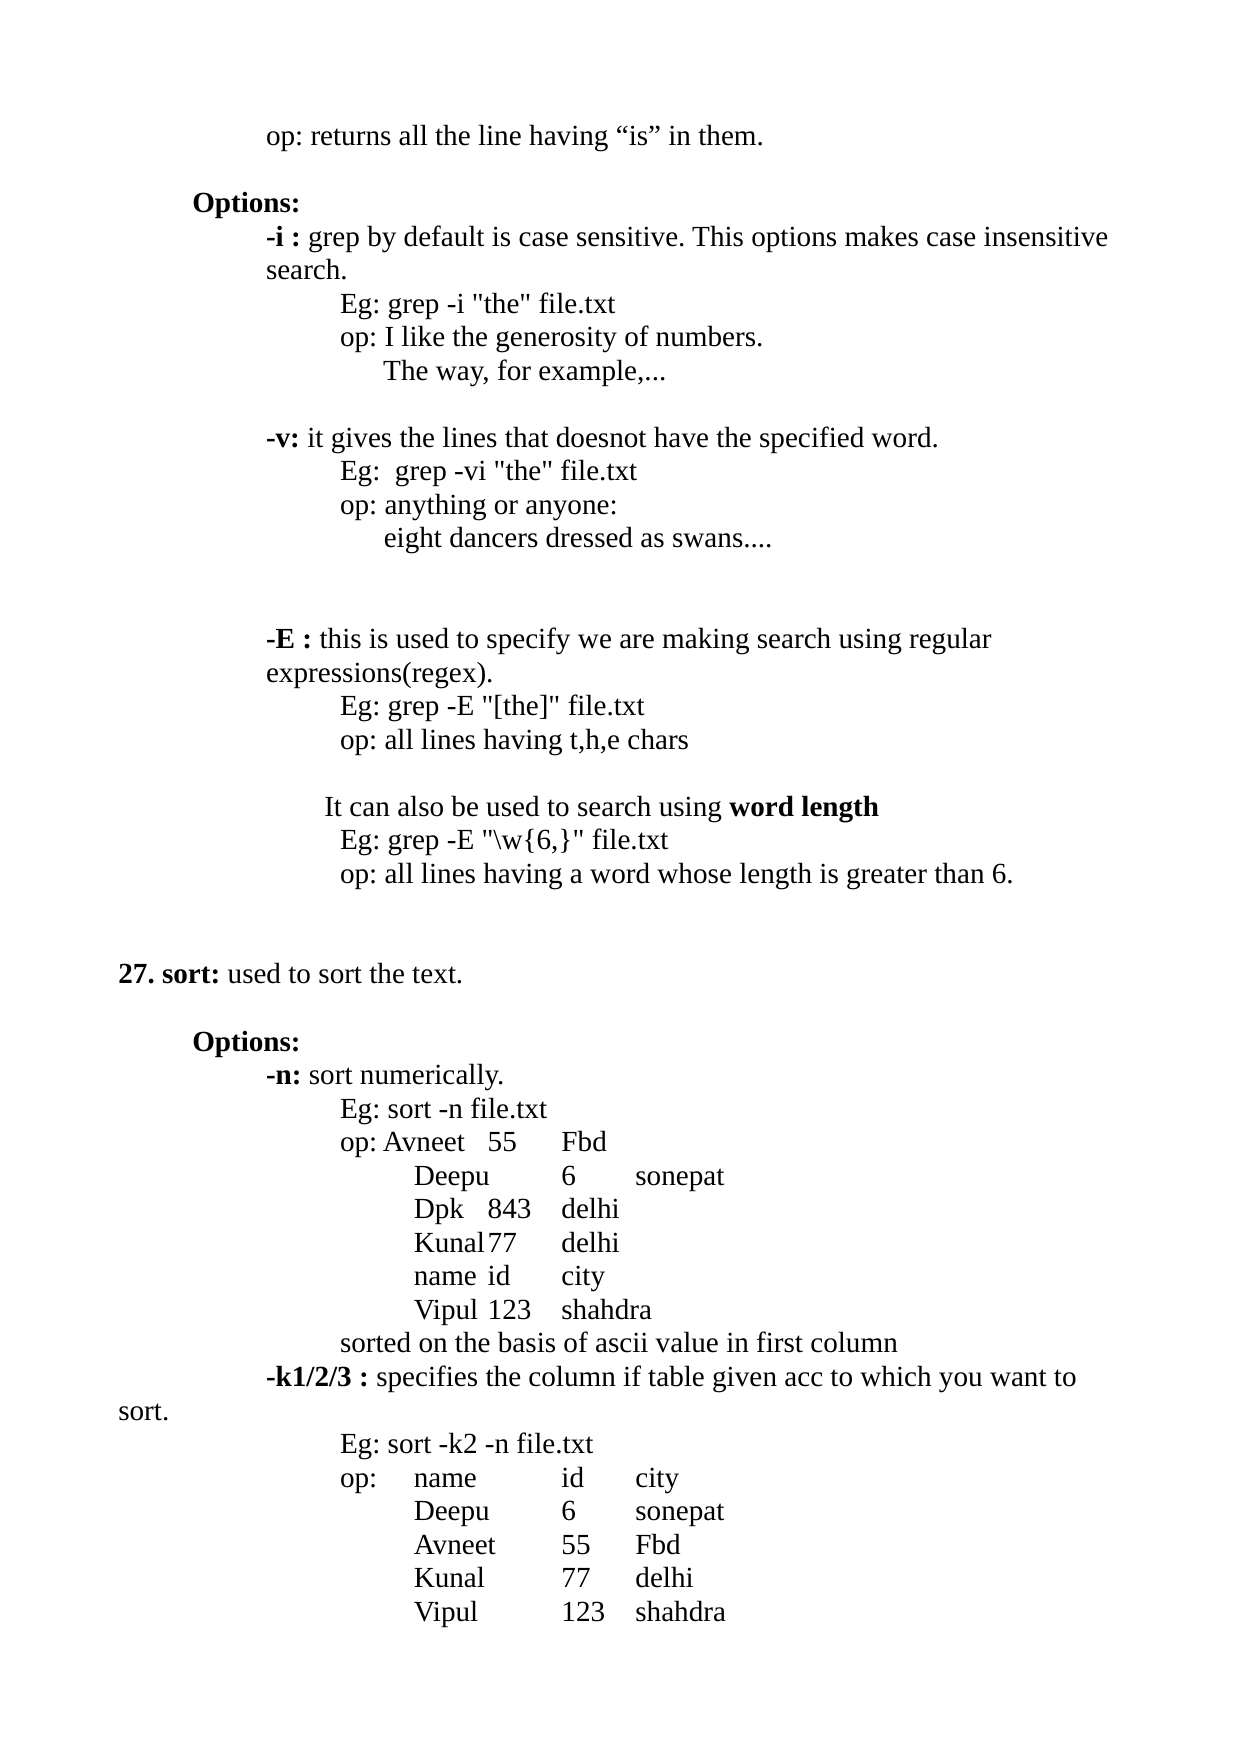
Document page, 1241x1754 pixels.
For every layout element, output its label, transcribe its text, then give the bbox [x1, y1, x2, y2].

text eight dancers dressed as swans.... [118, 521, 1122, 554]
text name id city [118, 1258, 1122, 1292]
text sorted on the basis of ascii value in first column [118, 1326, 1122, 1359]
text op: all lines having t,h,e chars [118, 722, 1122, 755]
text Eg: sort -k2 -n file.txt [118, 1426, 1122, 1460]
text -E : this is used to specify we are making search using regular expressions(regex). [118, 621, 1122, 688]
text The way, for example,... [118, 353, 1122, 386]
text Kunal 77 delhi [118, 1225, 1122, 1258]
text -k1/2/3 : specifies the column if table given acc to which you want to sort. [118, 1359, 1122, 1426]
text -n: sort numerically. [118, 1057, 1122, 1091]
text Options: [118, 1024, 1122, 1057]
text op: anything or anyone: [118, 487, 1122, 521]
text Eg: grep -i "the" file.txt [118, 286, 1122, 319]
text Avneet 55 Fbd [118, 1527, 1122, 1560]
text Options: [118, 185, 1122, 219]
text Eg: grep -vi "the" file.txt [118, 453, 1122, 487]
text -i : grep by default is case sensitive. This options makes case insensitive search. [118, 219, 1122, 286]
text Dpk 843 delhi [118, 1191, 1122, 1225]
text -v: it gives the lines that doesnot have the specified word. [118, 420, 1122, 453]
text Deepu 6 sonepat [118, 1493, 1122, 1527]
text op: I like the generosity of numbers. [118, 319, 1122, 353]
text It can also be used to search using word length [118, 789, 1122, 822]
text Eg: sort -n file.txt [118, 1091, 1122, 1124]
text Eg: grep -E "[the]" file.txt [118, 688, 1122, 722]
text 27. sort: used to sort the text. [118, 957, 1122, 990]
text Deepu 6 sonepat [118, 1158, 1122, 1191]
text Vipul 123 shahdra [118, 1292, 1122, 1326]
text op: returns all the line having “is” in them. [118, 118, 1122, 152]
text Vipul 123 shahdra [118, 1594, 1122, 1627]
text op: all lines having a word whose length is greater than 6. [118, 856, 1122, 889]
text Kunal 77 delhi [118, 1560, 1122, 1594]
text op: name id city [118, 1460, 1122, 1493]
text Eg: grep -E "\w{6,}" file.txt [118, 822, 1122, 856]
text op: Avneet 55 Fbd [118, 1124, 1122, 1158]
